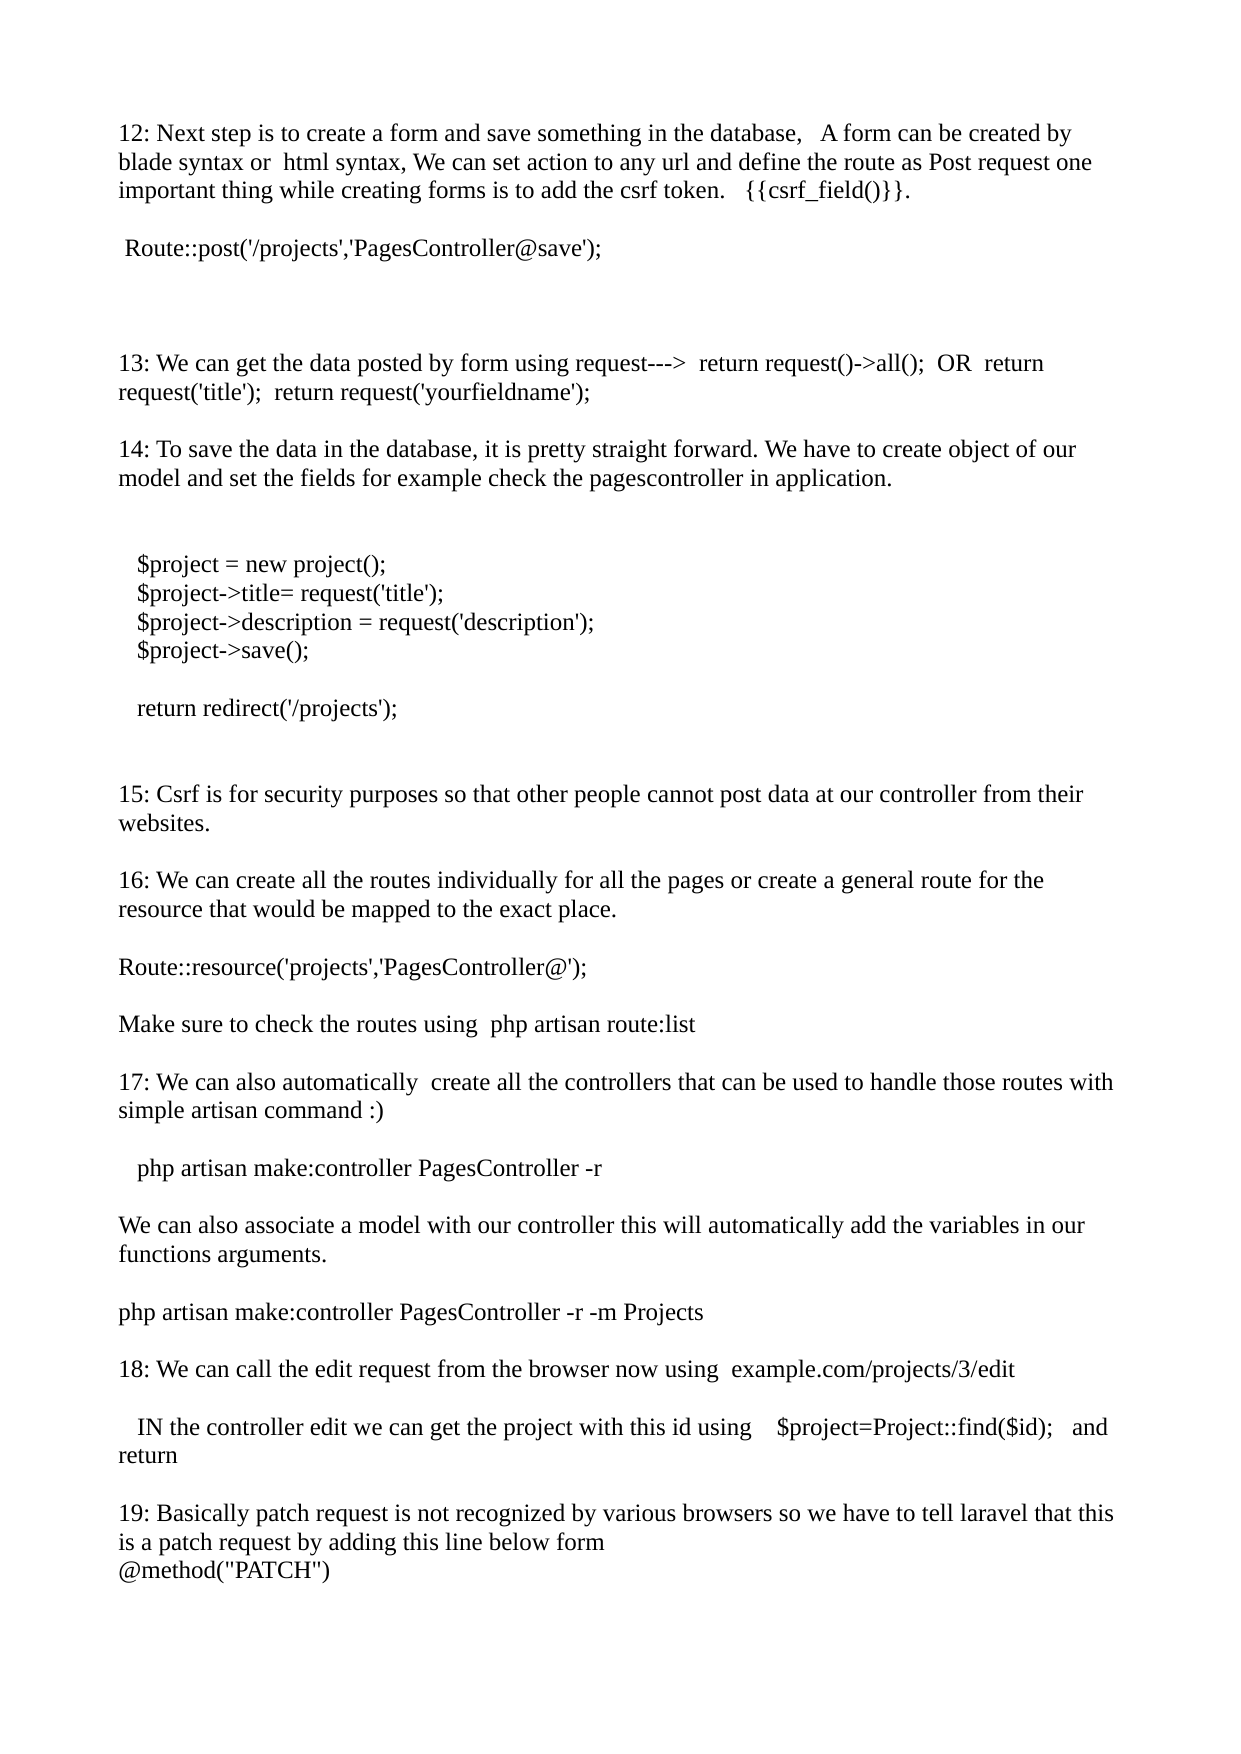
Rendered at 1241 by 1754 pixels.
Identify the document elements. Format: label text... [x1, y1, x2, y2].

text 19: Basically patch request is not recognized by various browsers so we have to tell laravel that this is a patch request by adding this line below form [118, 1498, 1122, 1556]
text 14: To save the data in the database, it is pretty straight forward. We have to create object of our model and set the fields for example check the pagescontroller in application. [118, 434, 1122, 492]
text 15: Csrf is for security purposes so that other people cannot post data at our controller from their websites. [118, 779, 1122, 837]
text $project->description = request('description'); [118, 607, 1122, 636]
text IN the controller edit we can get the project with this id using $project=Project::find($id); and return [118, 1412, 1122, 1469]
text php artisan make:controller PagesController -r -m Projects [118, 1297, 1122, 1326]
text return redirect('/projects'); [118, 693, 1122, 722]
text We can also associate a model with our controller this will automatically add the variables in our functions arguments. [118, 1211, 1122, 1268]
text $project->title= request('title'); [118, 578, 1122, 607]
text 16: We can create all the routes individually for all the pages or create a general route for the resource that would be mapped to the exact place. [118, 866, 1122, 923]
text Make sure to check the routes using php artisan route:list [118, 1009, 1122, 1038]
text php artisan make:controller PagesController -r [118, 1153, 1122, 1182]
text Route::post('/projects','PagesController@save'); [118, 233, 1122, 262]
text 17: We can also automatically create all the controllers that can be used to handle those routes with simple artisan command :) [118, 1067, 1122, 1124]
text @method("PATCH") [118, 1556, 1122, 1584]
text $project = new project(); [118, 549, 1122, 578]
text 12: Next step is to create a form and save something in the database, A form can be created by blade syntax or html syntax, We can set action to any url and define the route as Post request one important thing while creating forms is to add the csrf token. {{csrf_field()}}. [118, 118, 1122, 204]
text 13: We can get the data posted by form using request---> return request()->all(); OR return request('title'); return request('yourfieldname'); [118, 348, 1122, 406]
text 18: We can call the edit request from the browser now using example.com/projects/3/edit [118, 1354, 1122, 1383]
text Route::resource('projects','PagesController@'); [118, 952, 1122, 981]
text $project->save(); [118, 636, 1122, 664]
